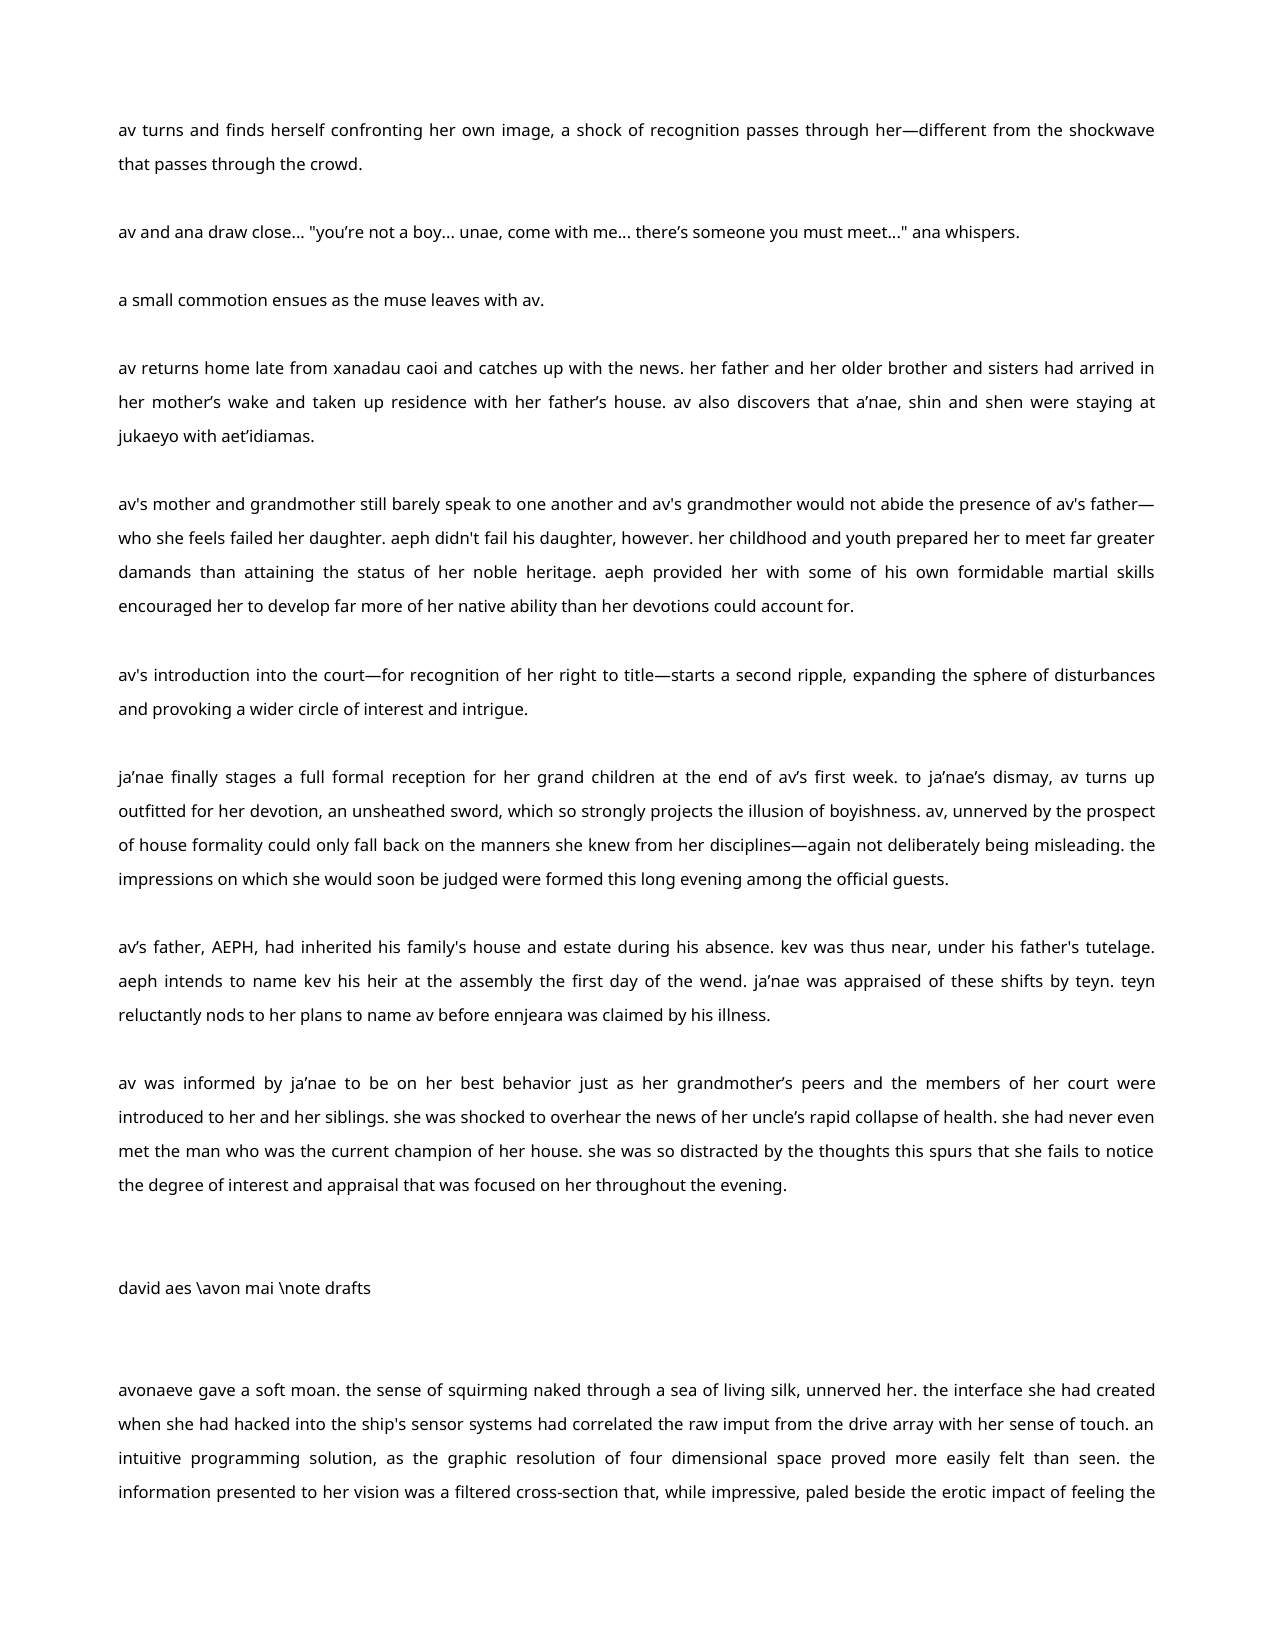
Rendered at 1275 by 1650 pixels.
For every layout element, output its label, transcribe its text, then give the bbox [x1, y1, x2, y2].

text avonaeve gave a soft moan. the sense of squirming naked through a sea of living silk, unnerved her. the interface she had created when she had hacked into the ship's sensor systems had correlated the raw imput from the drive array with her sense of touch. an intuitive programming solution, as the graphic resolution of four dimensional space proved more easily felt than seen. the information presented to her vision was a filtered cross-section that, while impressive, paled beside the erotic impact of feeling the [118, 1378, 1157, 1503]
text av was informed by ja’nae to be on her best behavior just as her grandmother’s peers and the members of her court were introduced to her and her siblings. she was shocked to overhear the news of her uncle’s rapid collapse of health. she had never even met the man who was the current champion of her house. she was so distracted by the thoughts this spurs that she fails to notice the degree of interest and appraisal that was focused on her throughout the evening. [118, 1072, 1157, 1197]
text ja’nae finally stages a full formal reception for her grand children at the end of av’s first week. to ja’nae’s dismay, av turns up outfitted for her devotion, an unsheathed sword, which so strongly projects the illusion of boyishness. av, unnerved by the prospect of house formality could only fall back on the manners she knew from her disciplines—again not deliberately being misleading. the impressions on which she would soon be judged were formed this long evening among the official guests. [118, 765, 1157, 890]
text av's mother and grandmother still barely speak to one another and av's grandmother would not abide the presence of av's father—who she feels failed her daughter. aeph didn't fail his daughter, however. her childhood and youth prepared her to meet far greater damands than attaining the status of her noble heritage. aeph provided her with some of his own formidable martial skills encouraged her to develop far more of her native ability than her devotions could account for. [118, 493, 1157, 618]
text david aes \avon mai \note drafts [118, 1276, 1157, 1299]
text a small commotion ensues as the muse leaves with av. [118, 288, 1157, 311]
text av's introduction into the court—for recognition of her right to title—starts a second ripple, expanding the sphere of disturbances and provoking a wider circle of interest and intrigue. [118, 663, 1157, 720]
text av’s father, AEPH, had inherited his family's house and estate during his absence. kev was thus near, under his father's tutelage. aeph intends to name kev his heir at the assembly the first day of the wend. ja’nae was appraised of these shifts by teyn. teyn reluctantly nods to her plans to name av before ennjeara was claimed by his illness. [118, 936, 1157, 1026]
text av turns and finds herself confronting her own image, a shock of recognition passes through her—different from the shockwave that passes through the crowd. [118, 118, 1157, 175]
text av and ana draw close... "you’re not a boy... unae, come with me... there’s someone you must meet..." ana whispers. [118, 220, 1157, 243]
text av returns home late from xanadau caoi and catches up with the news. her father and her older brother and sisters had arrived in her mother’s wake and taken up residence with her father’s house. av also discovers that a’nae, shin and shen were staying at jukaeyo with aet’idiamas. [118, 357, 1157, 447]
